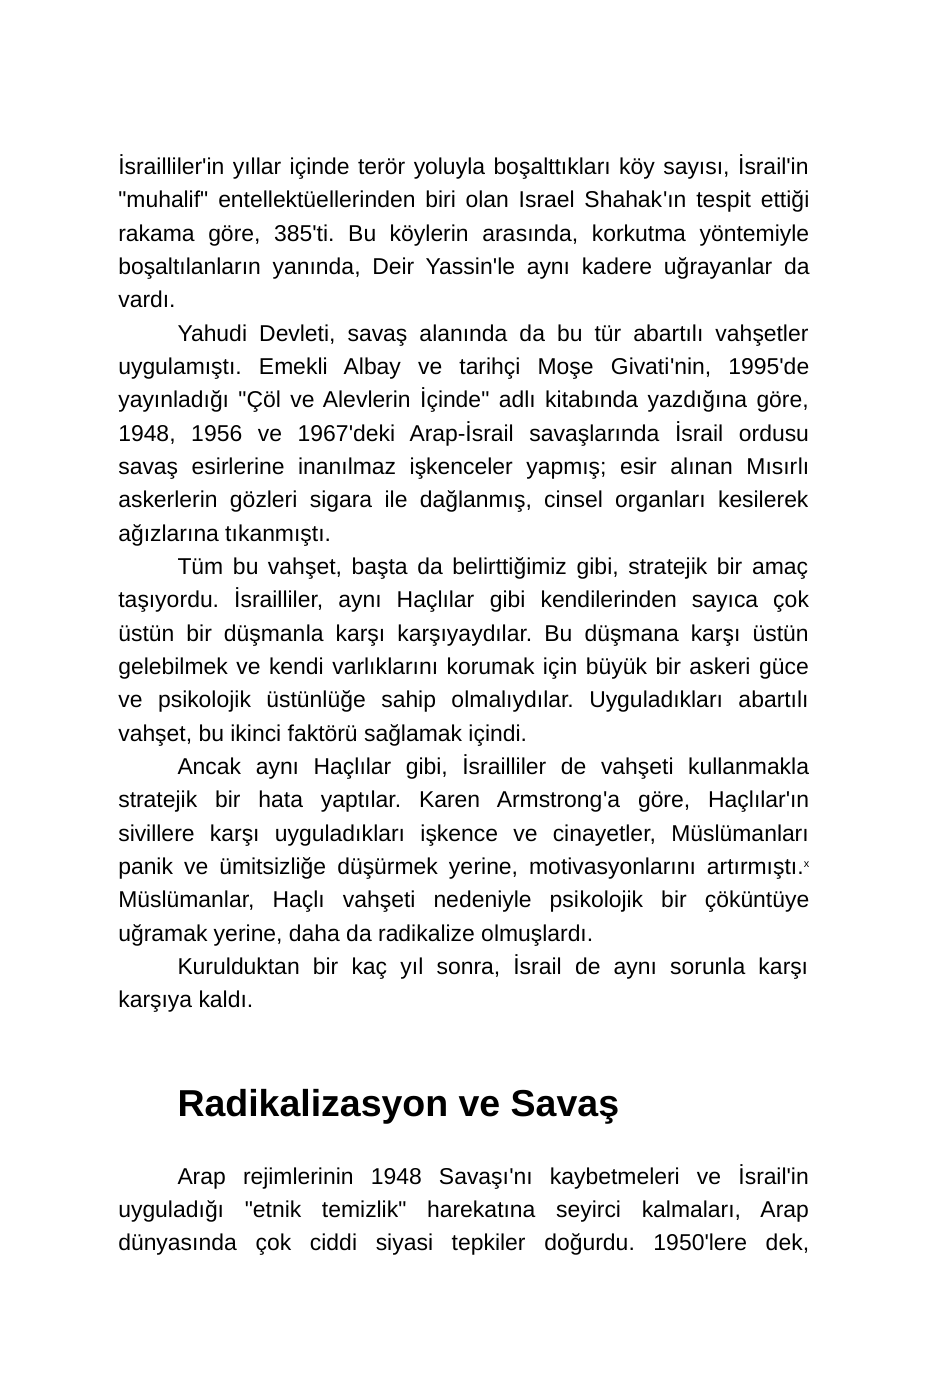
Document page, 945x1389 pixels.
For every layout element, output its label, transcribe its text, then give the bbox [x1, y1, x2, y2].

text Ancak aynı Haçlılar gibi, İsrailliler de vahşeti kullanmakla stratejik bir hata yaptılar. Karen Armstrong'a göre, Haçlılar'ın sivillere karşı uyguladık­ları işkence ve cinayetler, Müslümanları panik ve ümitsizliğe düşürmek ye­ri­ne, motivasyonlarını artırmıştı. Müslümanlar, Haçlı vahşeti nedeniyle psi­kolojik bir çöküntüye uğramak yerine, daha da radikalize olmuşlardı. [118, 748, 809, 948]
subtitle Radikalizasyon ve Savaş [118, 1081, 809, 1124]
text Tüm bu vahşet, başta da belirttiğimiz gibi, stratejik bir amaç ta­şıyor­du. İsrailliler, aynı Haçlılar gibi kendilerinden sayıca çok üstün bir düşman­la karşı karşıyaydılar. Bu düşmana karşı üstün gelebilmek ve kendi varlık­larını korumak için büyük bir askeri güce ve psikolojik üstünlüğe sahip olmalıydılar. Uyguladıkları abartılı vahşet, bu ikinci faktörü sağlamak içindi. [118, 548, 809, 748]
text Yahudi Devleti, savaş alanında da bu tür abartılı vahşetler uygulamıştı. Emekli Albay ve tarihçi Moşe Givati'nin, 1995'de yayınladığı "Çöl ve Alevlerin İçinde" adlı kitabında yazdığına göre, 1948, 1956 ve 1967'deki A­rap-İsrail savaşlarında İsrail ordusu savaş esirlerine inanılmaz işkenceler yapmış; esir alınan Mısırlı askerlerin gözleri sigara ile dağlanmış, cinsel organları kesilerek ağızlarına tıkanmıştı. [118, 314, 809, 548]
text İsrailliler'in yıllar içinde terör yoluyla boşalttıkları köy sayısı, İsrail'in "muhalif" entellektüellerinden biri olan Israel Shahak'ın tespit ettiği rakama göre, 385'ti. Bu köylerin ara­sında, korkutma yöntemiyle boşaltılanların yanında, Deir Yassin'le aynı ka­de­re uğrayanlar da vardı. [118, 148, 809, 314]
text Arap rejimlerinin 1948 Savaşı'nı kaybetmeleri ve İsrail'in uyguladığı "etnik temizlik" harekatına seyirci kalmaları, Arap dünyasında çok ciddi siyasi tepkiler doğurdu. 1950'lere dek, [118, 1157, 809, 1257]
text Kurulduktan bir kaç yıl sonra, İsrail de aynı sorunla karşı karşıya kaldı. [118, 948, 809, 1014]
